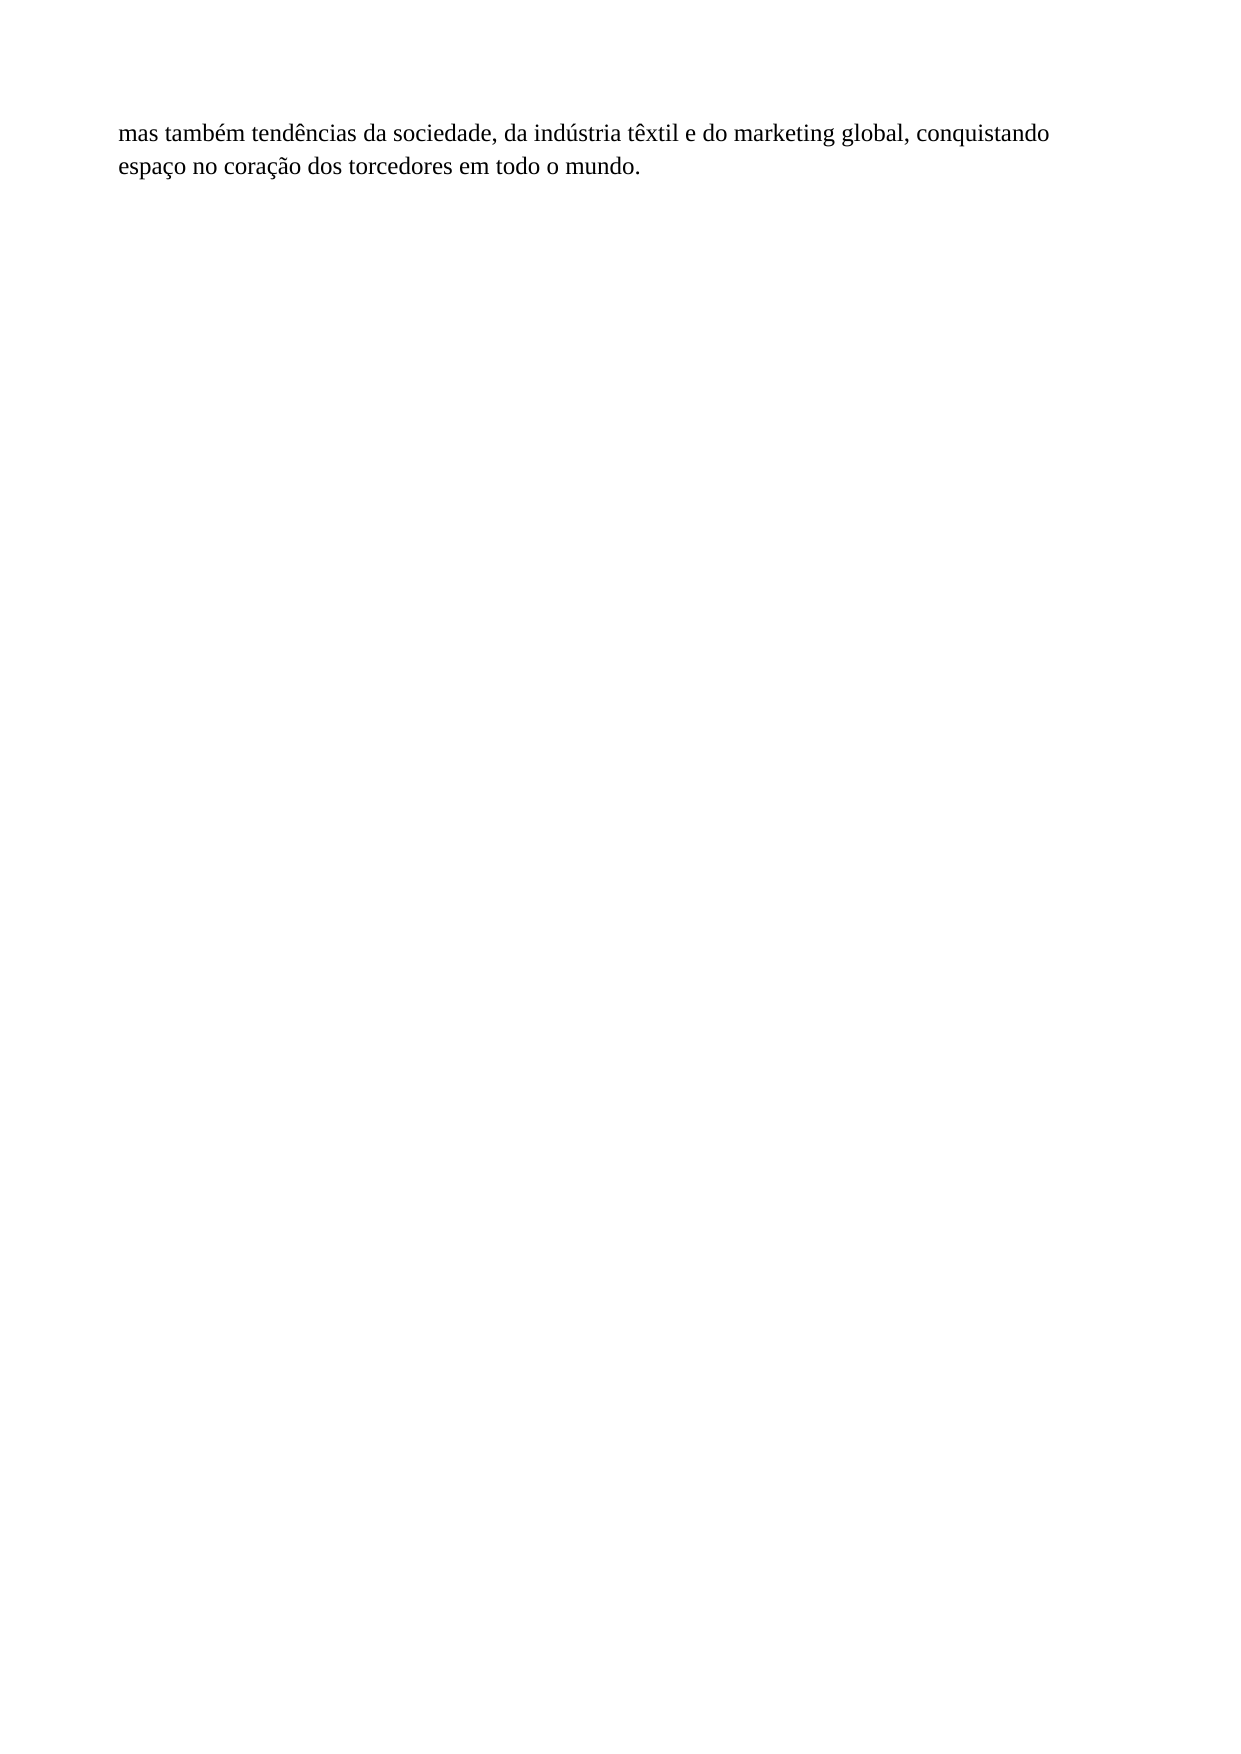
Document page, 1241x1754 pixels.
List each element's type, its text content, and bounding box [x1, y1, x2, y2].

text mas também tendências da sociedade, da indústria têxtil e do marketing global, conquistando espaço no coração dos torcedores em todo o mundo. [118, 118, 1122, 180]
